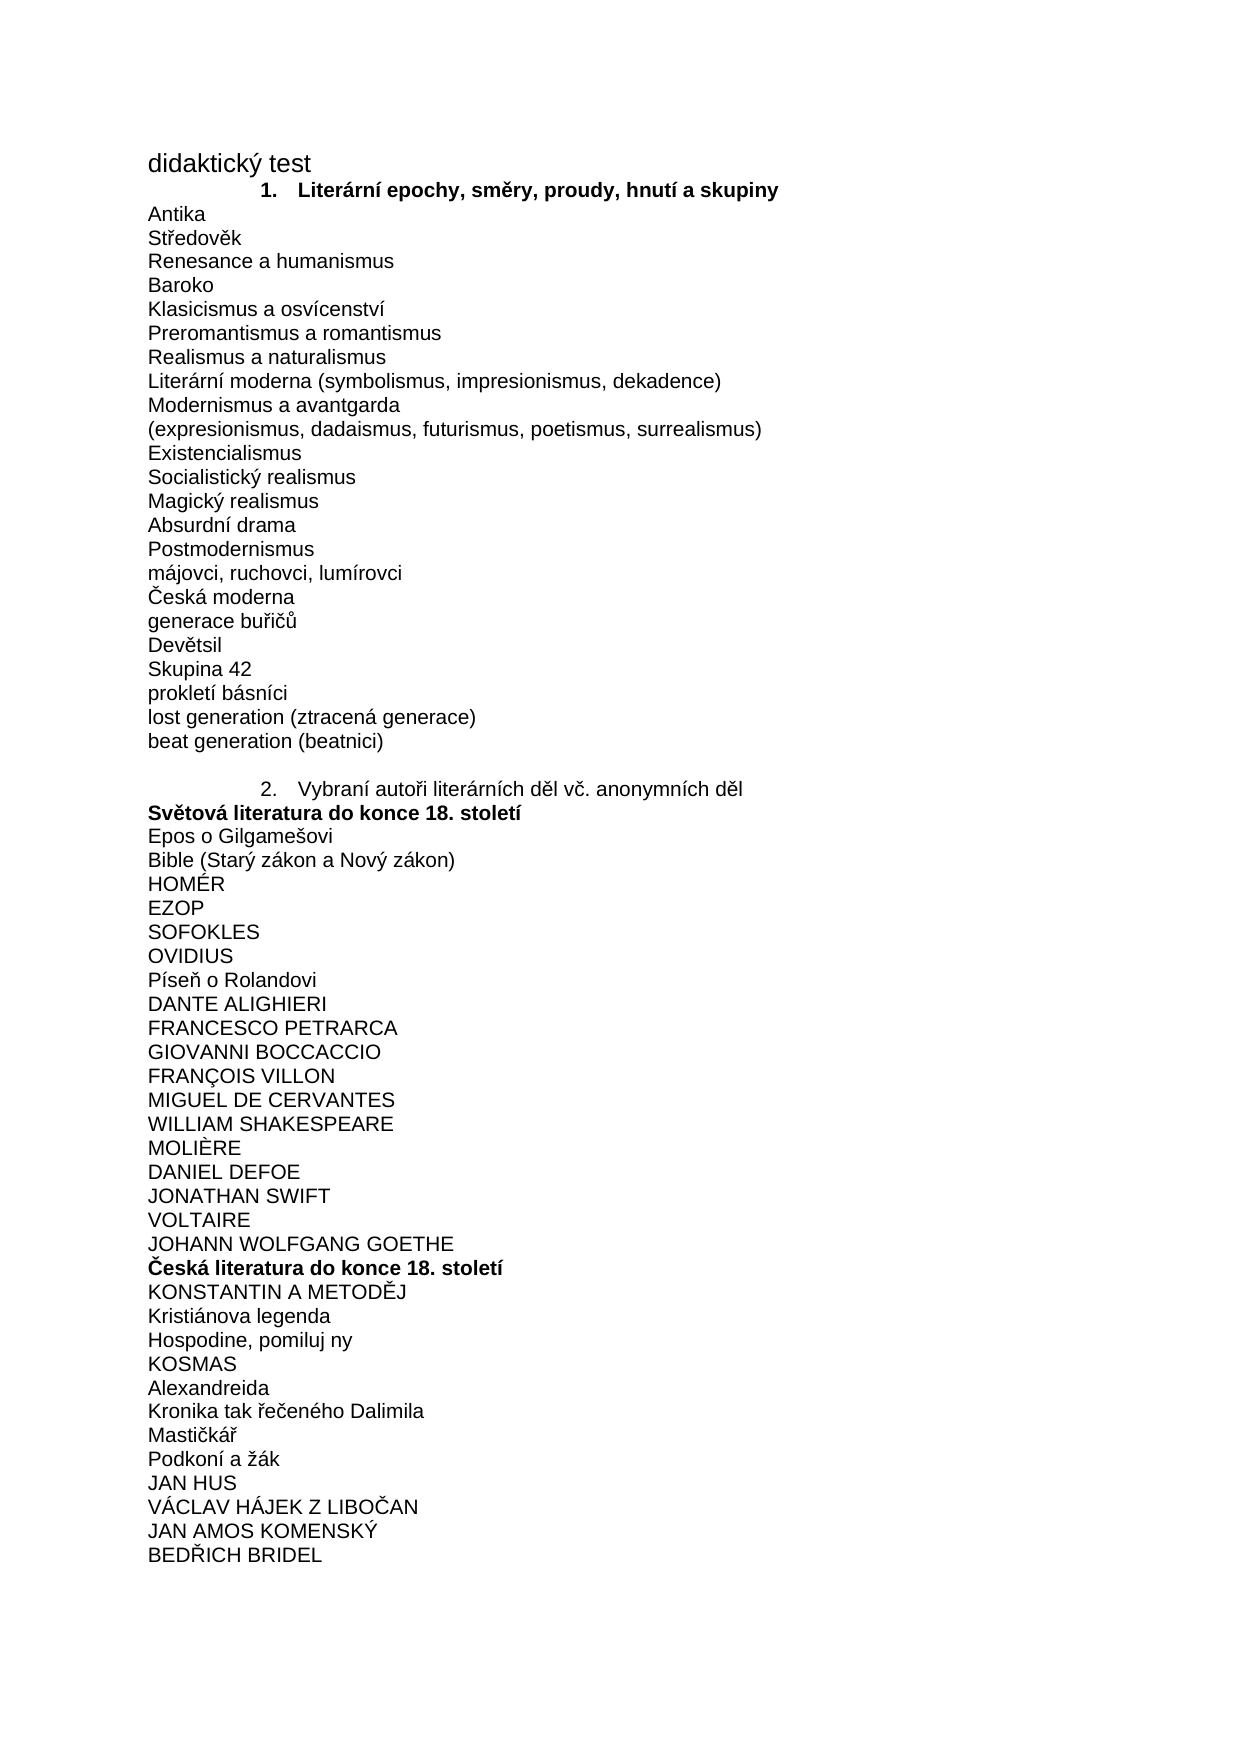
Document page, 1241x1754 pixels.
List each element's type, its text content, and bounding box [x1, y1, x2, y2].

text Česká literatura do konce 18. století [148, 1256, 1093, 1279]
text Kristiánova legenda [148, 1303, 1093, 1327]
text Existencialismus [148, 441, 1093, 465]
text HOMÉR [148, 872, 1093, 896]
text VOLTAIRE [148, 1208, 1093, 1232]
text KOSMAS [148, 1351, 1093, 1375]
text JAN HUS [148, 1471, 1093, 1495]
text FRANCESCO PETRARCA [148, 1016, 1093, 1040]
text BEDŘICH BRIDEL [148, 1543, 1093, 1567]
text didaktický test [148, 148, 1093, 177]
text Hospodine, pomiluj ny [148, 1327, 1093, 1351]
text SOFOKLES [148, 920, 1093, 944]
text Klasicismus a osvícenství [148, 297, 1093, 321]
text (expresionismus, dadaismus, futurismus, poetismus, surrealismus) [148, 417, 1093, 441]
text Postmodernismus [148, 537, 1093, 561]
text JAN AMOS KOMENSKÝ [148, 1519, 1093, 1543]
text Magický realismus [148, 489, 1093, 513]
text Absurdní drama [148, 513, 1093, 537]
text Skupina 42 [148, 657, 1093, 681]
text VÁCLAV HÁJEK Z LIBOČAN [148, 1495, 1093, 1519]
text Modernismus a avantgarda [148, 393, 1093, 417]
text JOHANN WOLFGANG GOETHE [148, 1232, 1093, 1256]
text prokletí básníci [148, 681, 1093, 704]
text Baroko [148, 273, 1093, 297]
text beat generation (beatnici) [148, 728, 1093, 776]
text Preromantismus a romantismus [148, 321, 1093, 345]
text májovci, ruchovci, lumírovci [148, 561, 1093, 585]
text OVIDIUS [148, 944, 1093, 968]
text EZOP [148, 896, 1093, 920]
text JONATHAN SWIFT [148, 1184, 1093, 1208]
text KONSTANTIN A METODĚJ [148, 1279, 1093, 1303]
text Devětsil [148, 633, 1093, 657]
text generace buřičů [148, 609, 1093, 633]
text Světová literatura do konce 18. století [148, 800, 1093, 824]
text Mastičkář [148, 1423, 1093, 1447]
text WILLIAM SHAKESPEARE [148, 1112, 1093, 1136]
text Píseň o Rolandovi [148, 968, 1093, 992]
text DANTE ALIGHIERI [148, 992, 1093, 1016]
list Vybraní autoři literárních děl vč. anonymních děl [260, 776, 1093, 800]
text MOLIÈRE [148, 1136, 1093, 1160]
text FRANÇOIS VILLON [148, 1064, 1093, 1088]
text Literární moderna (symbolismus, impresionismus, dekadence) [148, 369, 1093, 393]
text MIGUEL DE CERVANTES [148, 1088, 1093, 1112]
text Renesance a humanismus [148, 249, 1093, 273]
text Alexandreida [148, 1375, 1093, 1399]
text Socialistický realismus [148, 465, 1093, 489]
text Realismus a naturalismus [148, 345, 1093, 369]
text Středověk [148, 225, 1093, 249]
text DANIEL DEFOE [148, 1160, 1093, 1184]
text Antika [148, 201, 1093, 225]
text lost generation (ztracená generace) [148, 704, 1093, 728]
text Česká moderna [148, 585, 1093, 609]
text Podkoní a žák [148, 1447, 1093, 1471]
text Kronika tak řečeného Dalimila [148, 1399, 1093, 1423]
list Literární epochy, směry, proudy, hnutí a skupiny [260, 177, 1093, 201]
text GIOVANNI BOCCACCIO [148, 1040, 1093, 1064]
text Epos o Gilgamešovi [148, 824, 1093, 848]
text Bible (Starý zákon a Nový zákon) [148, 848, 1093, 872]
